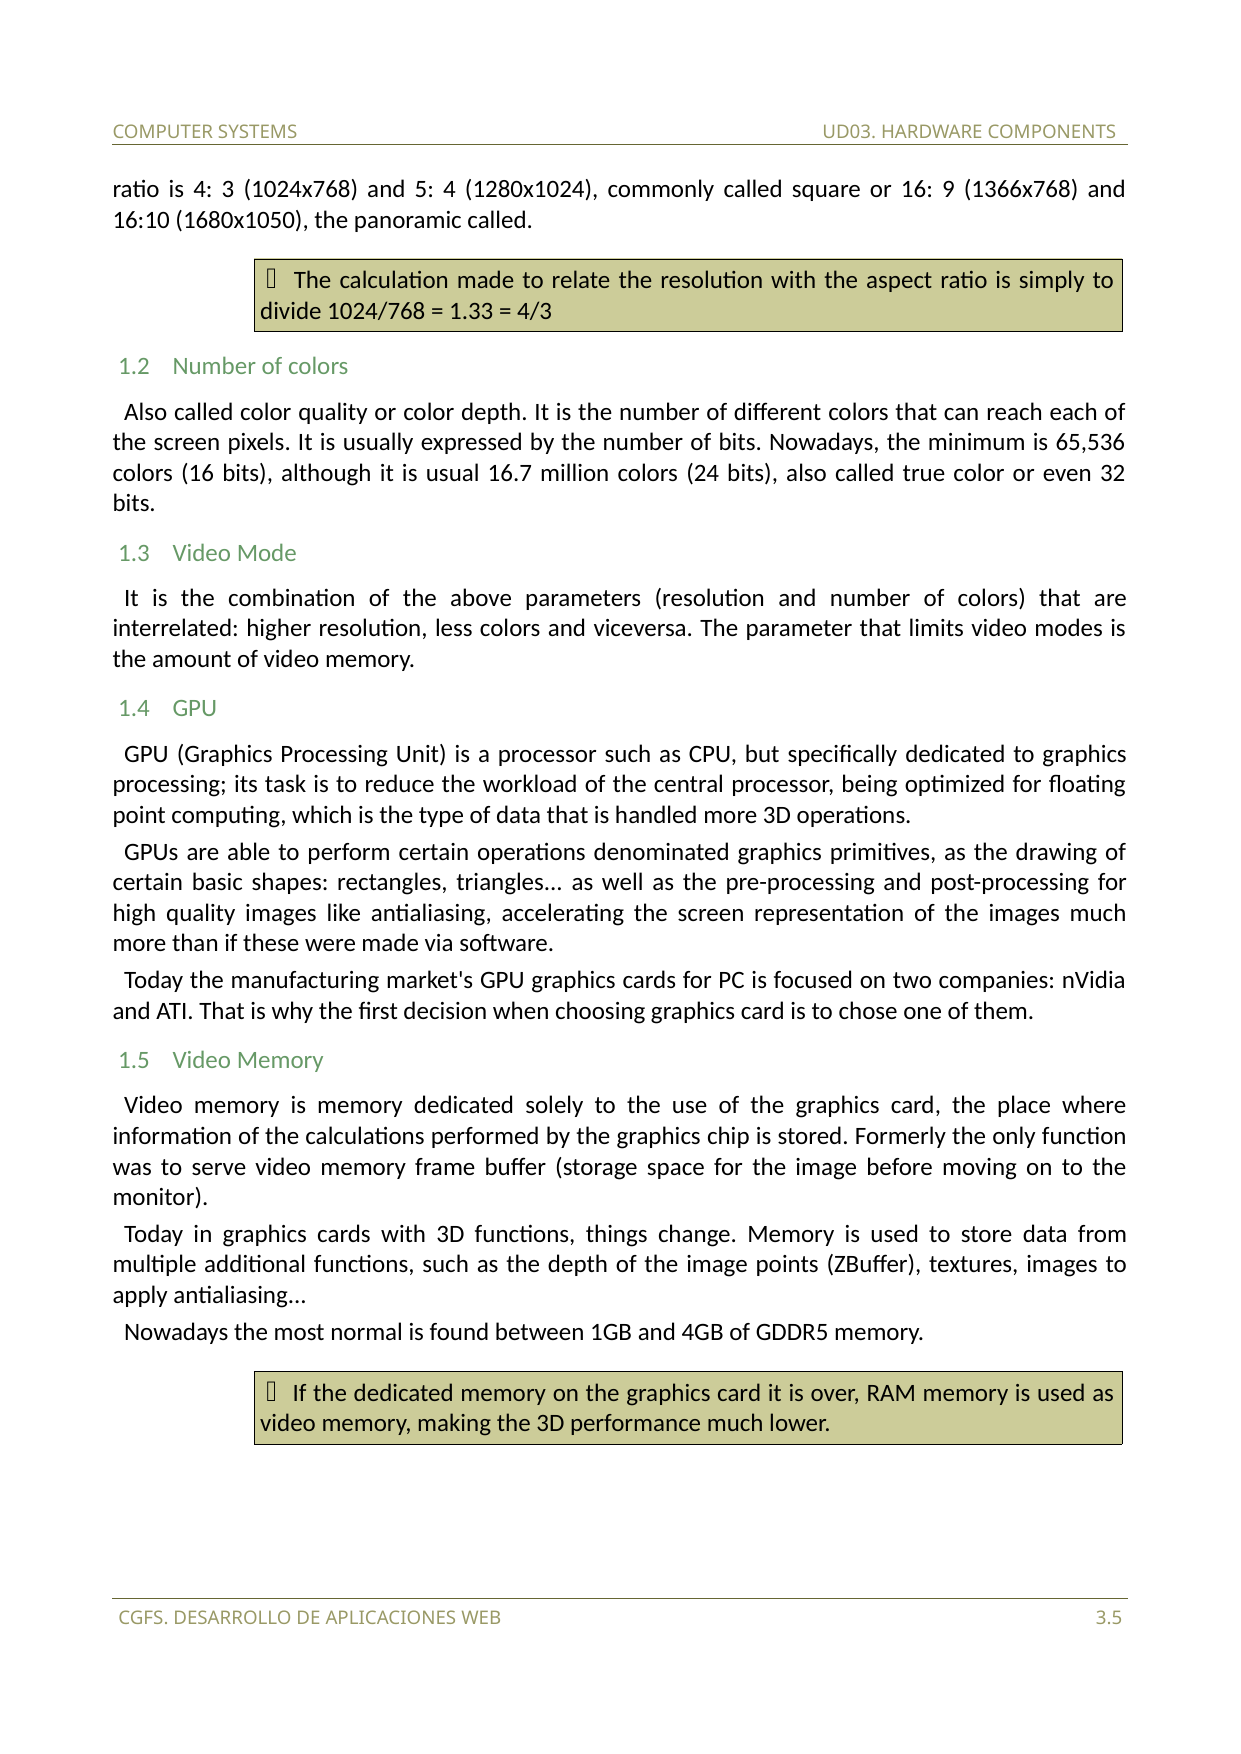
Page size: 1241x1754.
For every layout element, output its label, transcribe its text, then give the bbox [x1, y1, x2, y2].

text Today the manufacturing market's GPU graphics cards for PC is focused on two companies: nVidia and ATI. That is why the first decision when choosing graphics card is to chose one of them. [112, 964, 1128, 1025]
text It is the combination of the above parameters (resolution and number of colors) that are interrelated: higher resolution, less colors and viceversa. The parameter that limits video modes is the amount of video memory. [112, 582, 1128, 674]
text GPUs are able to perform certain operations denominated graphics primitives, as the drawing of certain basic shapes: rectangles, triangles... as well as the pre-processing and post-processing for high quality images like antialiasing, accelerating the screen representation of the images much more than if these were made via software. [112, 836, 1128, 958]
subtitle Video Mode [112, 537, 1128, 567]
subtitle Number of colors [112, 351, 1128, 381]
text  The calculation made to relate the resolution with the aspect ratio is simply to divide 1024/768 = 1.33 = 4/3 [255, 260, 1122, 331]
text Video memory is memory dedicated solely to the use of the graphics card, the place where information of the calculations performed by the graphics chip is stored. Formerly the only function was to serve video memory frame buffer (storage space for the image before moving on to the monitor). [112, 1089, 1128, 1212]
text GPU (Graphics Processing Unit) is a processor such as CPU, but specifically dedicated to graphics processing; its task is to reduce the workload of the central processor, being optimized for floating point computing, which is the type of data that is handled more 3D operations. [112, 738, 1128, 829]
subtitle Video Memory [112, 1044, 1128, 1075]
text Nowadays the most normal is found between 1GB and 4GB of GDDR5 memory. [112, 1316, 1128, 1347]
text Today in graphics cards with 3D functions, things change. Memory is used to store data from multiple additional functions, such as the depth of the image points (ZBuffer), textures, images to apply antialiasing... [112, 1218, 1128, 1310]
text  If the dedicated memory on the graphics card it is over, RAM memory is used as video memory, making the 3D performance much lower. [255, 1372, 1122, 1444]
text ratio is 4: 3 (1024x768) and 5: 4 (1280x1024), commonly called square or 16: 9 (1366x768) and 16:10 (1680x1050), the panoramic called. [112, 173, 1128, 234]
subtitle GPU [112, 692, 1128, 723]
text Also called color quality or color depth. It is the number of different colors that can reach each of the screen pixels. It is usually expressed by the number of bits. Nowadays, the minimum is 65,536 colors (16 bits), although it is usual 16.7 million colors (24 bits), also called true color or even 32 bits. [112, 396, 1128, 518]
